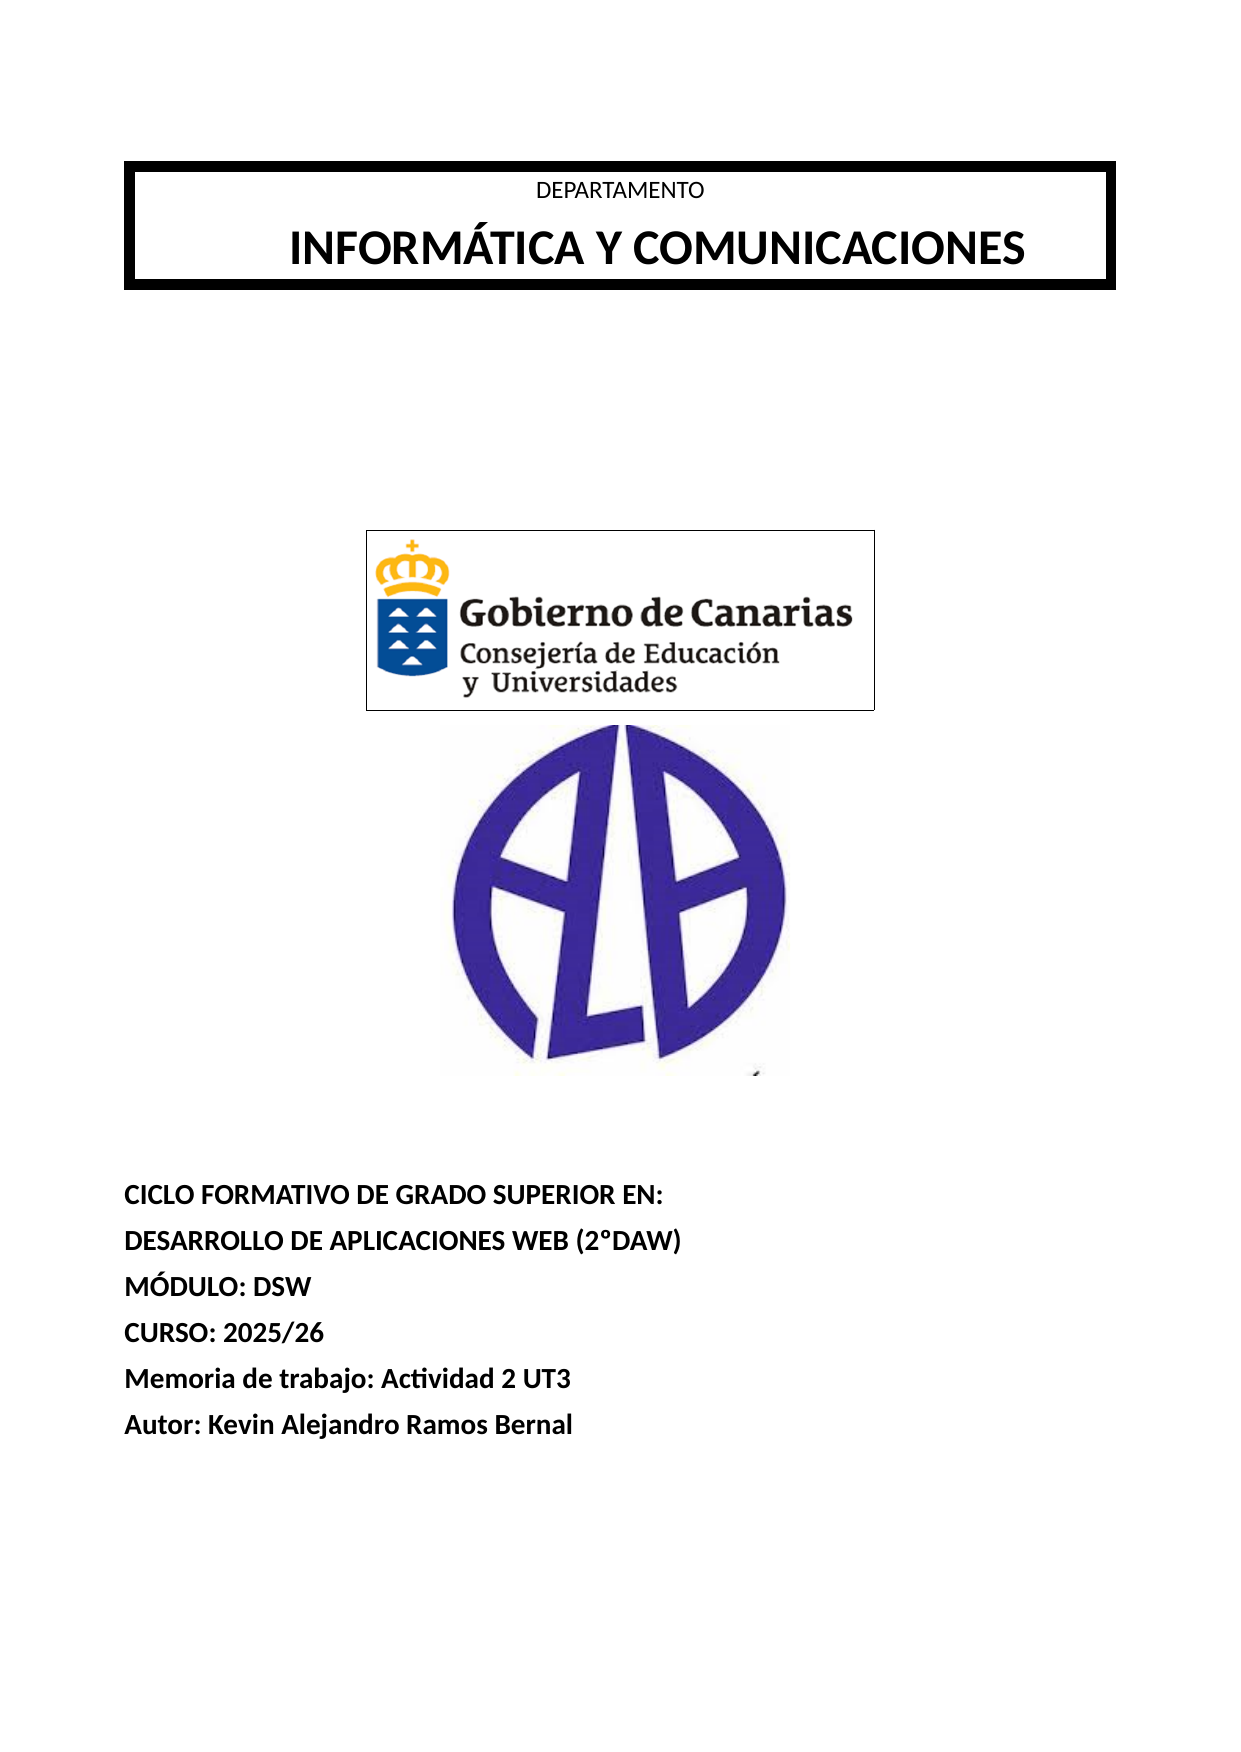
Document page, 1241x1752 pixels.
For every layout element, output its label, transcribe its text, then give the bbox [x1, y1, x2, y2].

text Autor: Kevin Alejandro Ramos Bernal [124, 1406, 1116, 1442]
text DEPARTAMENTO [135, 172, 1106, 202]
picture [440, 725, 791, 1076]
text DESARROLLO DE APLICACIONES WEB (2ºDAW) [124, 1222, 1116, 1257]
text MÓDULO: DSW [124, 1268, 1116, 1303]
text Memoria de trabajo: Actividad 2 UT3 [124, 1360, 1116, 1396]
text CICLO FORMATIVO DE GRADO SUPERIOR EN: [124, 1176, 1116, 1211]
text INFORMÁTICA Y COMUNICACIONES [135, 202, 1106, 279]
text CURSO: 2025/26 [124, 1314, 1116, 1349]
picture [369, 532, 871, 707]
